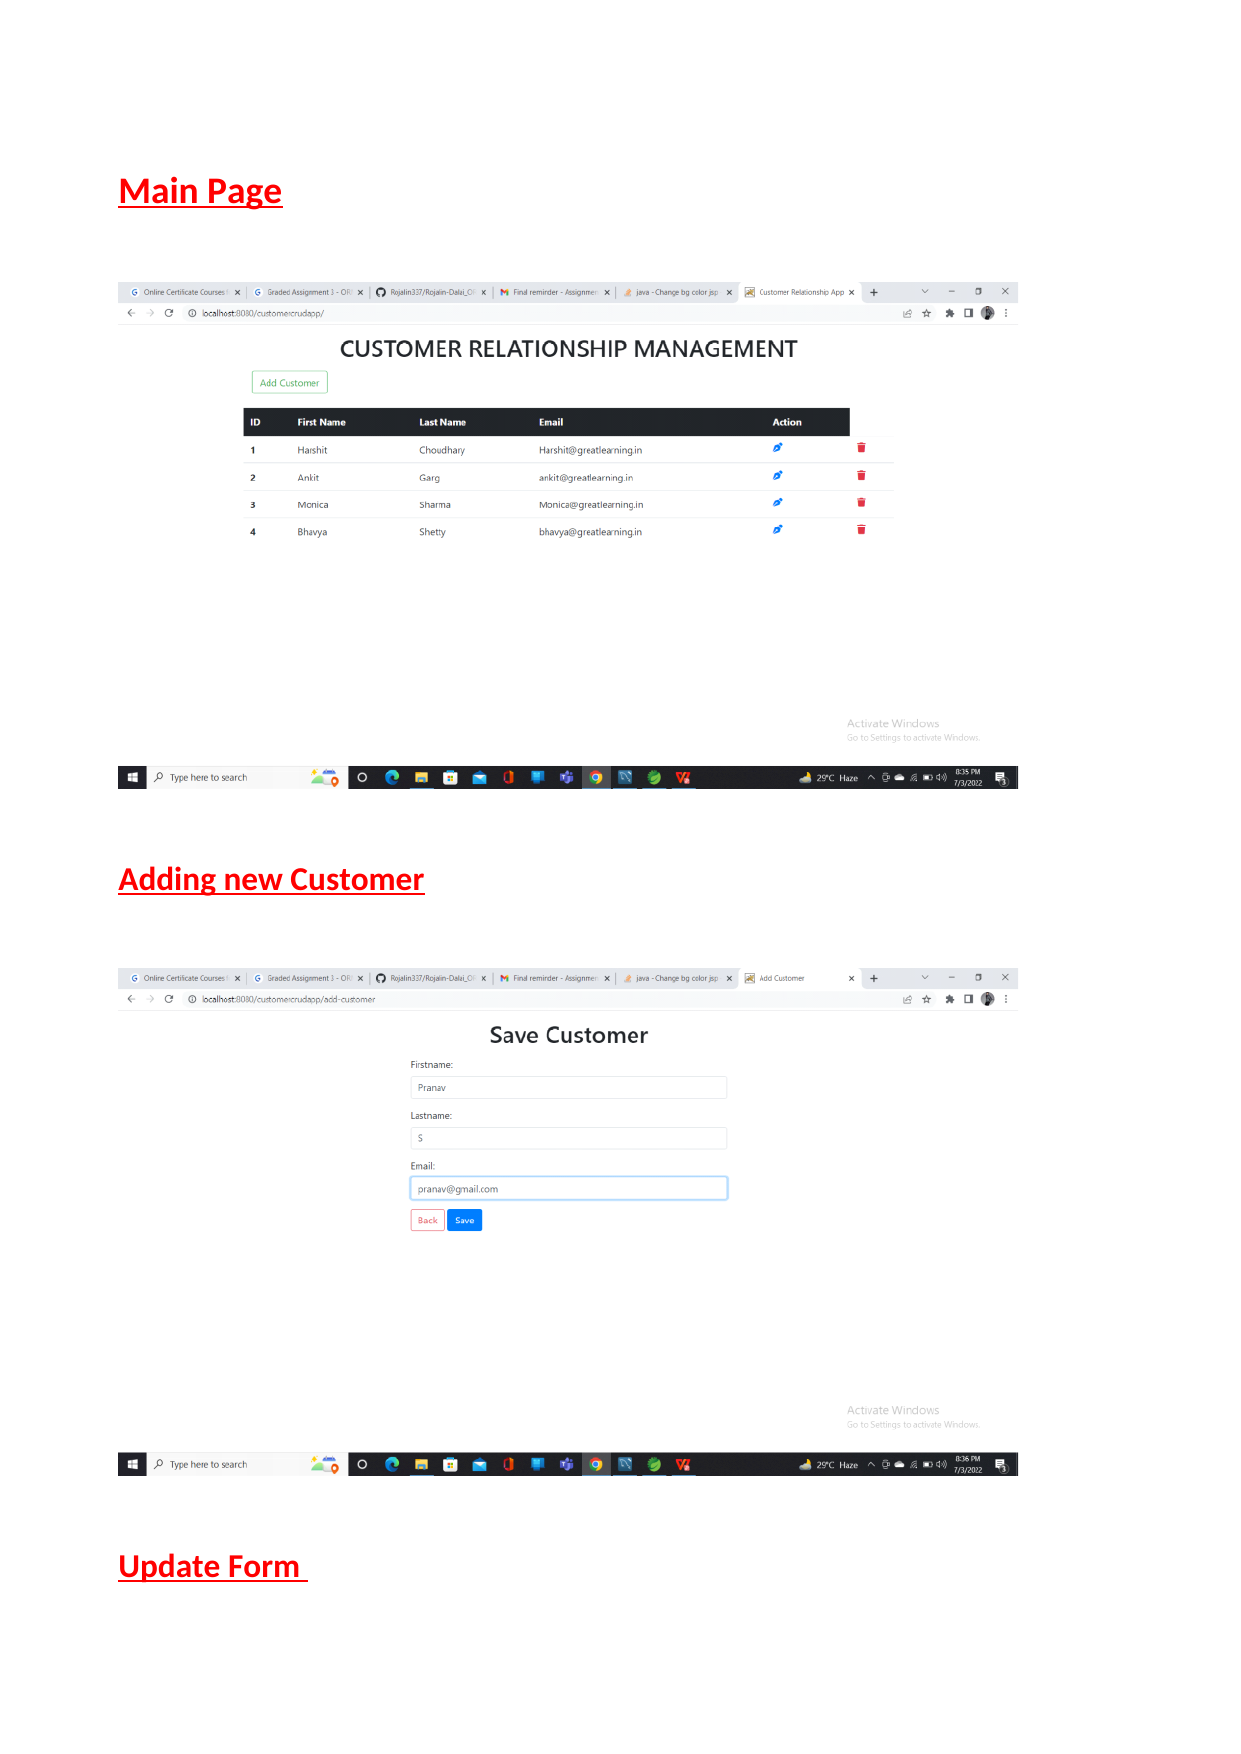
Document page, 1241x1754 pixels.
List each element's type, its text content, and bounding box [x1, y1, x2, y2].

text Main Page [118, 167, 1122, 213]
text Adding new Customer [118, 858, 1122, 899]
text Update Form [118, 1545, 1122, 1586]
